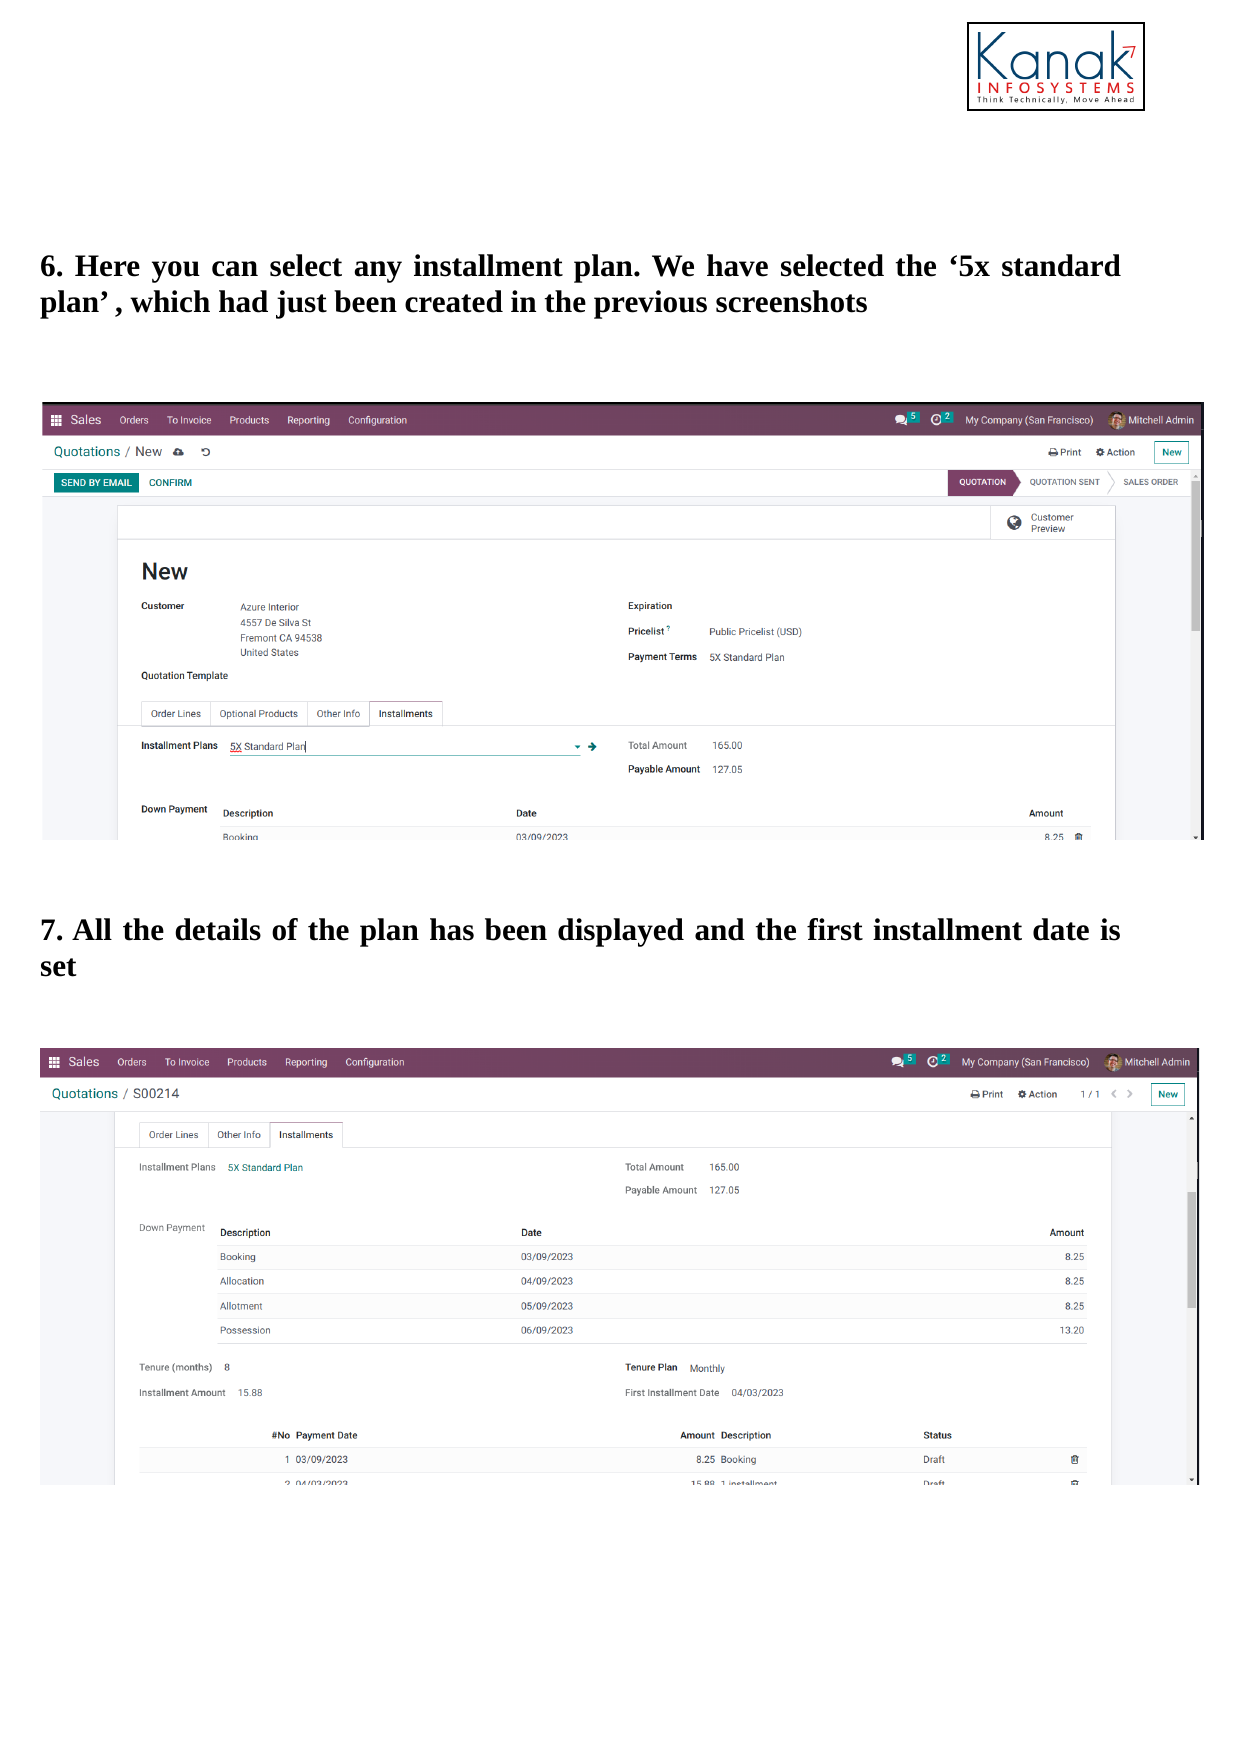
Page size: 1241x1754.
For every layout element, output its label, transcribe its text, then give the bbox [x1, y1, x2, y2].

text 6. Here you can select any installment plan. We have selected the ‘5x standard plan’ , which had just been created in the previous screenshots [40, 247, 1122, 319]
picture [40, 1048, 1200, 1485]
picture [42, 402, 1204, 840]
picture [969, 24, 1143, 109]
text 7. All the details of the plan has been displayed and the first installment date is set [40, 912, 1122, 983]
